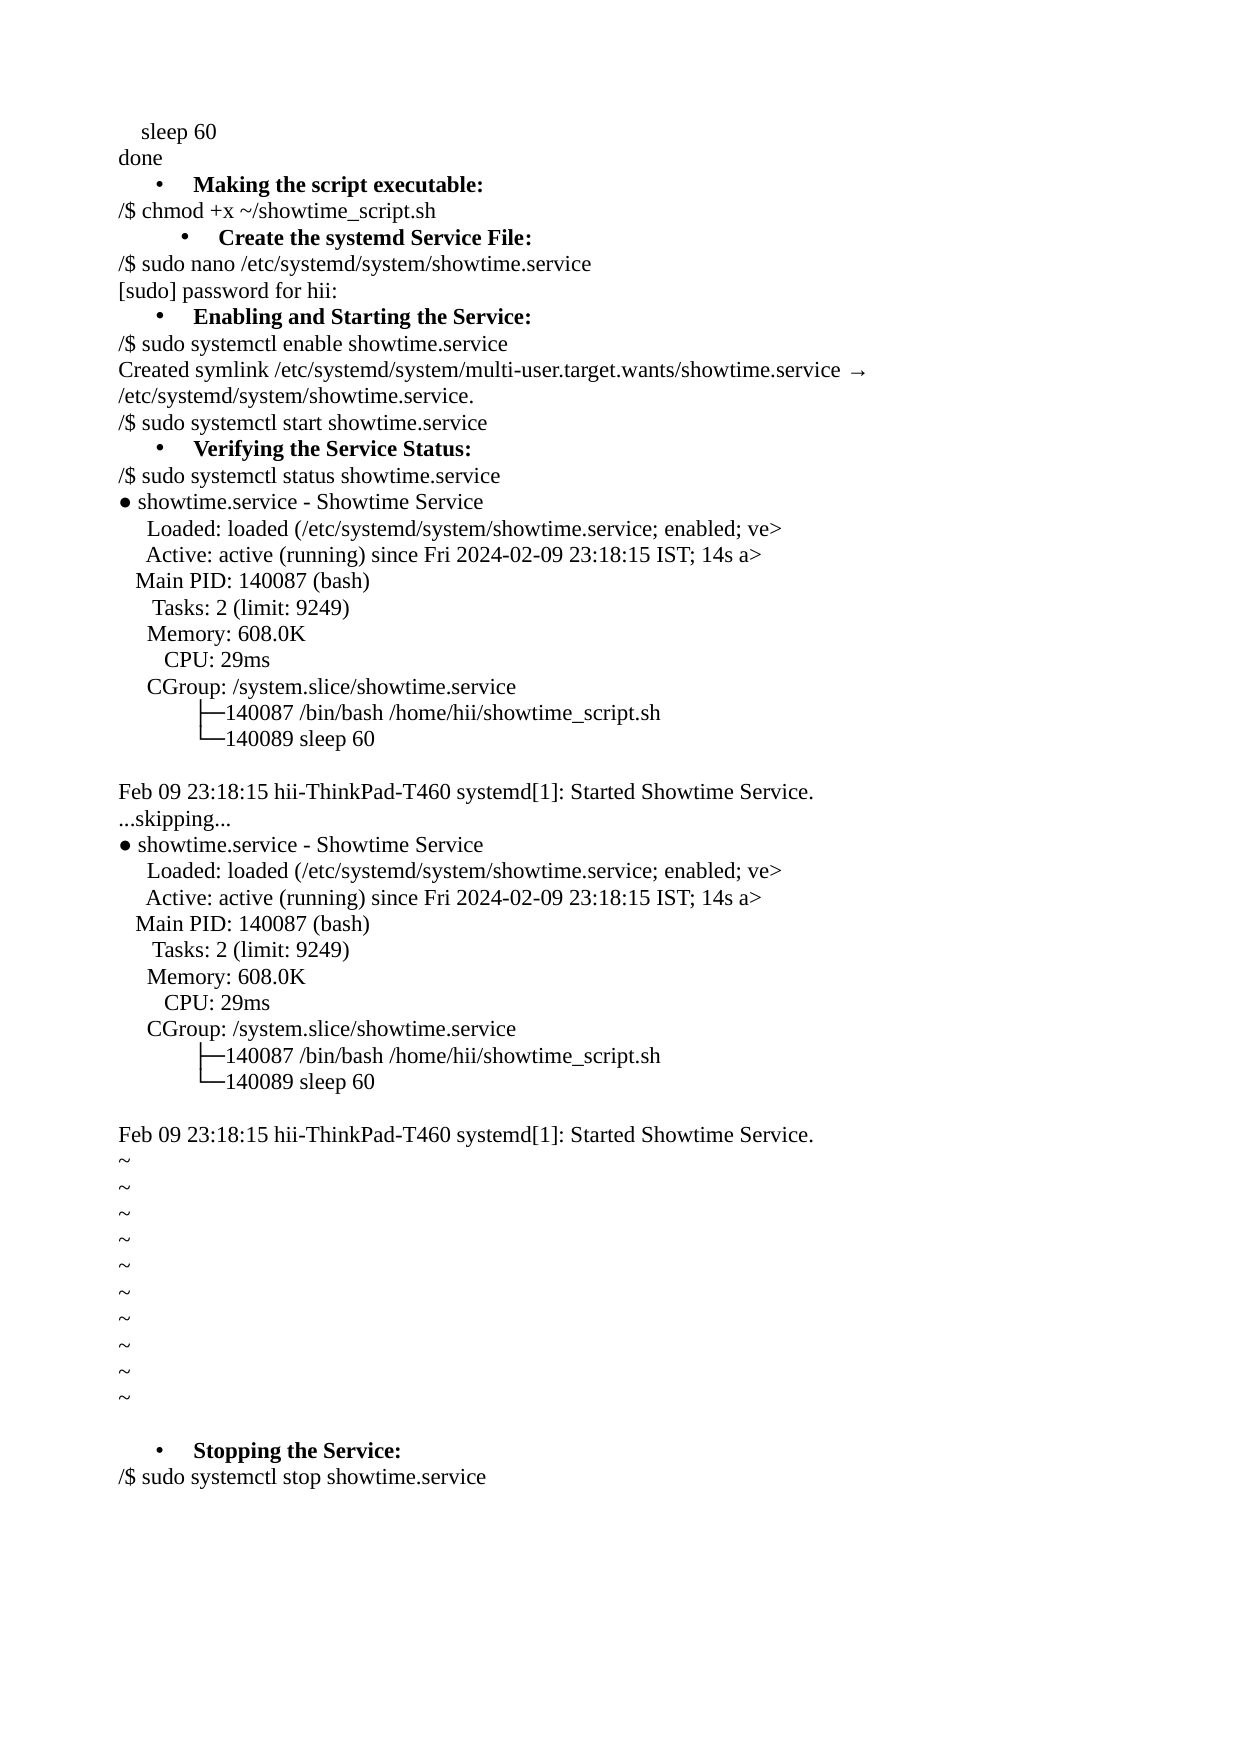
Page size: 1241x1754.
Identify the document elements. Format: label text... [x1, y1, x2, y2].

text ├─140087 /bin/bash /home/hii/showtime_script.sh [201, 1042, 1122, 1068]
text ~ [118, 1173, 1122, 1200]
text Feb 09 23:18:15 hii-ThinkPad-T460 systemd[1]: Started Showtime Service. [118, 778, 1122, 804]
text ~ [118, 1253, 1122, 1279]
text Tasks: 2 (limit: 9249) [118, 594, 1122, 620]
text [sudo] password for hii: [118, 277, 1122, 303]
text ● showtime.service - Showtime Service [118, 488, 1122, 515]
text /$ sudo systemctl enable showtime.service [118, 330, 1122, 356]
text ~ [118, 1147, 1122, 1173]
list Enabling and Starting the Service: [156, 303, 1122, 330]
text ~ [118, 1226, 1122, 1253]
text /$ sudo systemctl status showtime.service [118, 462, 1122, 488]
list Verifying the Service Status: [156, 435, 1122, 462]
text ● showtime.service - Showtime Service [118, 831, 1122, 857]
text ├─140087 /bin/bash /home/hii/showtime_script.sh [118, 1042, 199, 1068]
text Created symlink /etc/systemd/system/multi-user.target.wants/showtime.service → /etc/systemd/system/showtime.service. [118, 356, 1122, 409]
text Active: active (running) since Fri 2024-02-09 23:18:15 IST; 14s a> [118, 541, 1122, 567]
text /$ sudo nano /etc/systemd/system/showtime.service [118, 250, 1122, 277]
text Loaded: loaded (/etc/systemd/system/showtime.service; enabled; ve> [118, 857, 1122, 884]
text └─140089 sleep 60 [118, 726, 1122, 752]
text Main PID: 140087 (bash) [118, 567, 1122, 594]
text CGroup: /system.slice/showtime.service [118, 673, 1122, 699]
text Loaded: loaded (/etc/systemd/system/showtime.service; enabled; ve> [118, 515, 1122, 541]
text /$ sudo systemctl start showtime.service [118, 409, 1122, 435]
text /$ sudo systemctl stop showtime.service [118, 1463, 1122, 1490]
text Memory: 608.0K [118, 620, 1122, 646]
text CPU: 29ms [118, 989, 1122, 1015]
list Create the systemd Service File: [181, 223, 1122, 250]
text ~ [118, 1200, 1122, 1226]
text ~ [118, 1279, 1122, 1305]
text ~ [118, 1305, 1122, 1332]
text ~ [118, 1332, 1122, 1358]
text CPU: 29ms [118, 646, 1122, 673]
text ├─140087 /bin/bash /home/hii/showtime_script.sh [118, 699, 199, 726]
text Memory: 608.0K [118, 963, 1122, 989]
text Main PID: 140087 (bash) [118, 910, 1122, 936]
list Stopping the Service: [156, 1437, 1122, 1463]
text CGroup: /system.slice/showtime.service [118, 1015, 1122, 1042]
text Tasks: 2 (limit: 9249) [118, 936, 1122, 963]
text /$ chmod +x ~/showtime_script.sh [118, 197, 1122, 223]
text ├─140087 /bin/bash /home/hii/showtime_script.sh [201, 699, 1122, 726]
text └─140089 sleep 60 [118, 1068, 1122, 1094]
list Making the script executable: [156, 171, 1122, 197]
text ...skipping... [118, 804, 1122, 831]
text done [118, 144, 1122, 171]
text Active: active (running) since Fri 2024-02-09 23:18:15 IST; 14s a> [118, 884, 1122, 910]
text ~ [118, 1384, 1122, 1411]
text sleep 60 [118, 118, 1122, 144]
text ~ [118, 1358, 1122, 1384]
text Feb 09 23:18:15 hii-ThinkPad-T460 systemd[1]: Started Showtime Service. [118, 1121, 1122, 1147]
